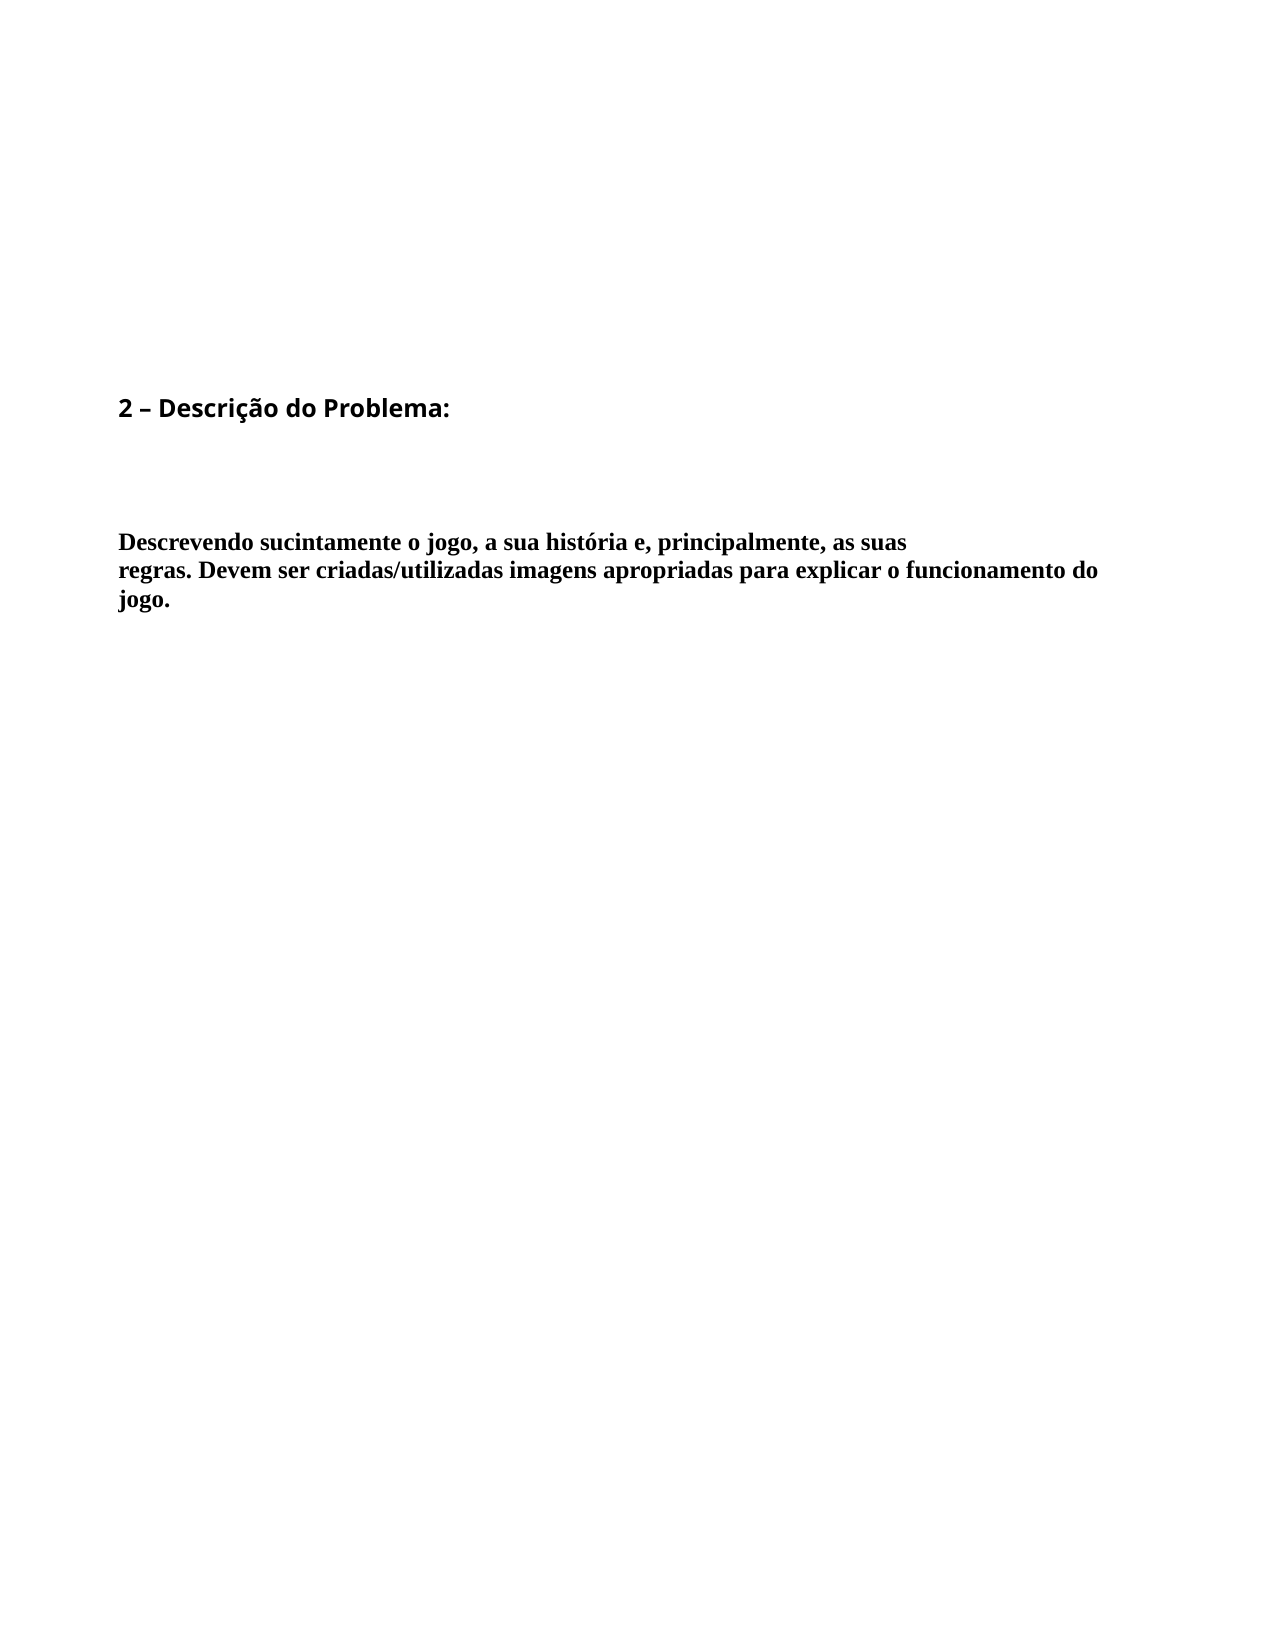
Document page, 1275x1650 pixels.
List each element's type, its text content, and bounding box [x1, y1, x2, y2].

text 2 – Descrição do Problema: [118, 391, 1157, 425]
text Descrevendo sucintamente o jogo, a sua história e, principalmente, as suas [118, 527, 1157, 556]
text regras. Devem ser criadas/utilizadas imagens apropriadas para explicar o funcionamento do jogo. [118, 556, 1157, 613]
